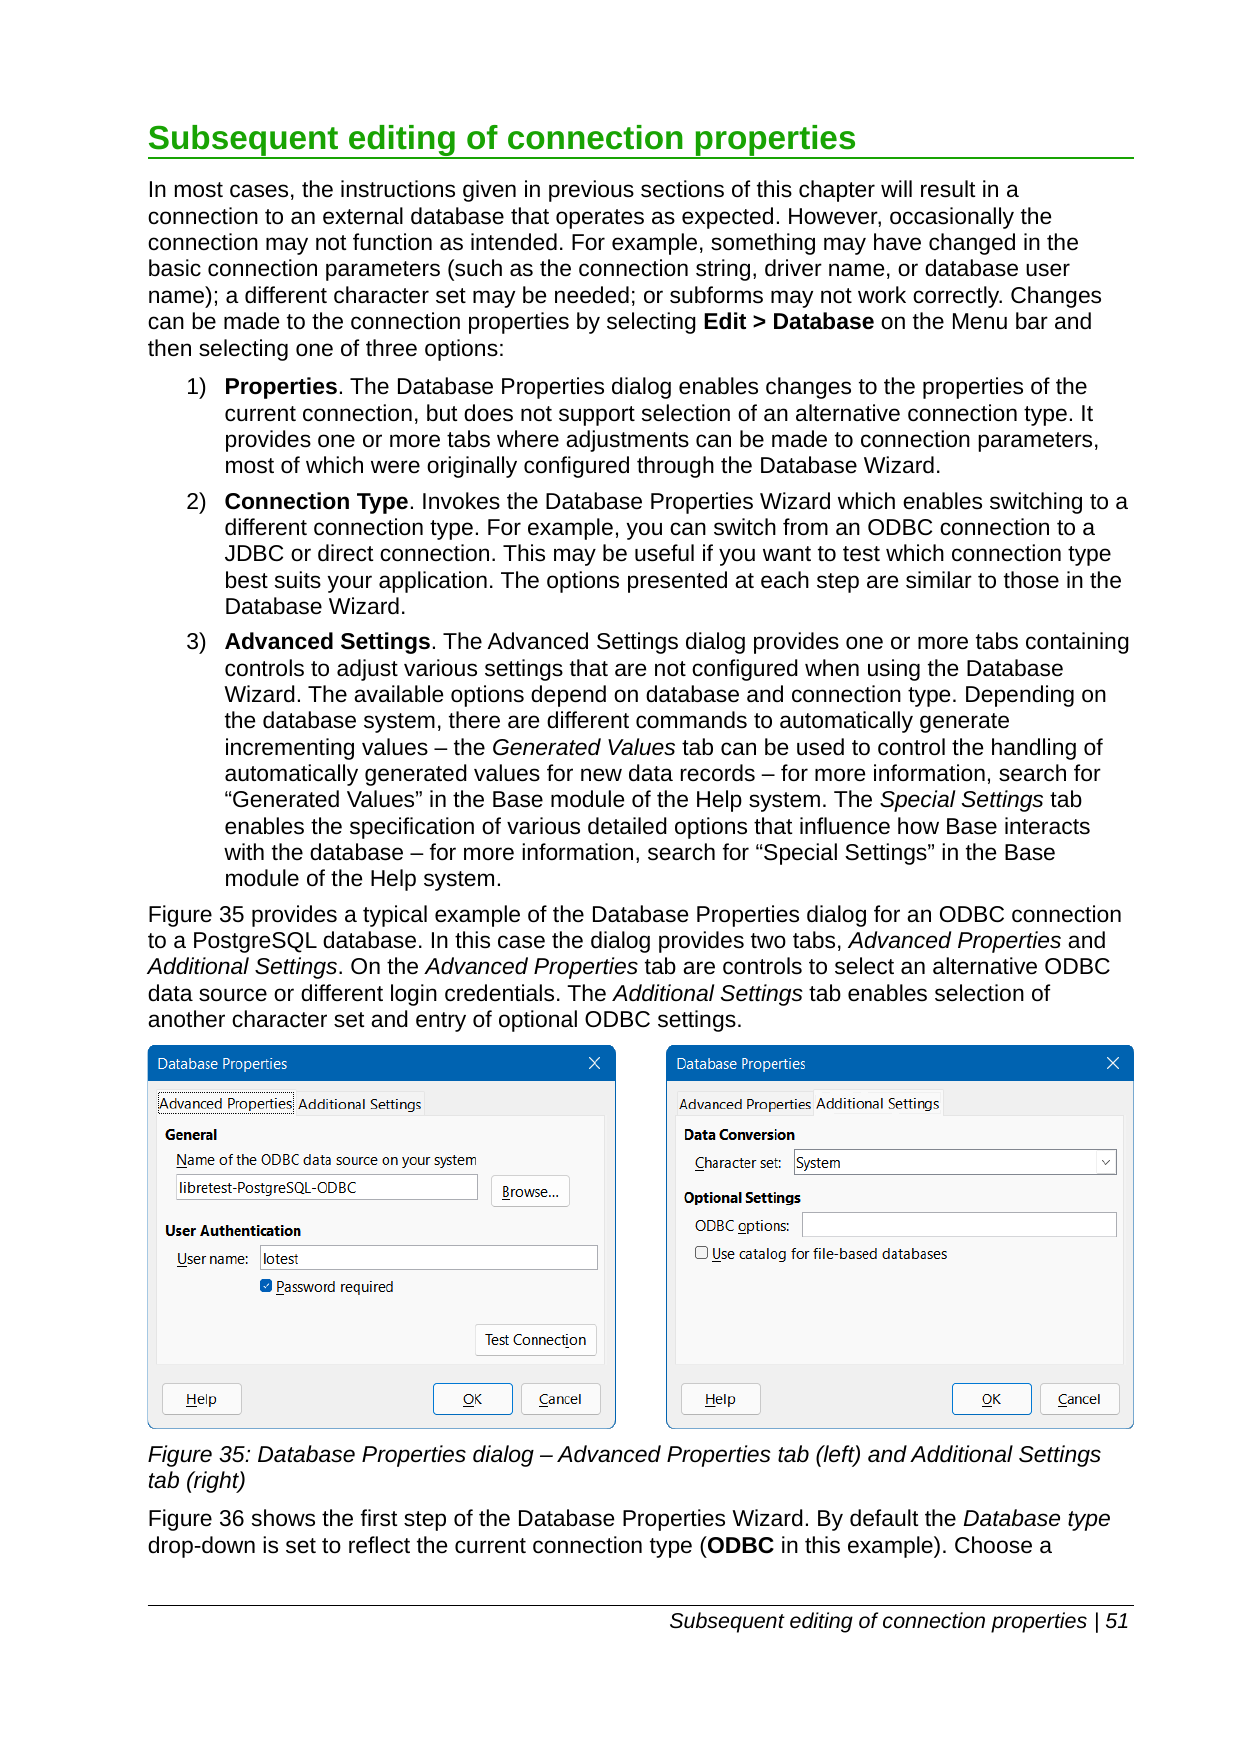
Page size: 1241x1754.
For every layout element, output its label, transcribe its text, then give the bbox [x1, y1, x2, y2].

text Figure 35: Database Properties dialog – Advanced Properties tab (left) and Additional Settings tab (right) [148, 1441, 1134, 1493]
subtitle Subsequent editing of connection properties [148, 118, 1134, 157]
text Figure 36 shows the first step of the Database Properties Wizard. By default the Database type drop-down is set to reflect the current connection type (ODBC in this example). Choose a [148, 1505, 1134, 1558]
list Properties. The Database Properties dialog enables changes to the properties of the current connection, but does not support selection of an alternative connection type. It provides one or more tabs where adjustments can be made to connection parameters, most of which were originally configured through the Database Wizard. [207, 373, 1134, 479]
text Figure 35 provides a typical example of the Database Properties dialog for an ODBC connection to a PostgreSQL database. In this case the dialog provides two tabs, Advanced Properties and Additional Settings. On the Advanced Properties tab are controls to select an alternative ODBC data source or different login credentials. The Additional Settings tab enables selection of another character set and entry of optional ODBC settings. [148, 901, 1134, 1032]
picture [147, 1045, 1134, 1429]
list Connection Type. Invokes the Database Properties Wizard which enables switching to a different connection type. For example, you can switch from an ODBC connection to a JDBC or direct connection. This may be useful if you want to test which connection type best suits your application. The options presented at each step are similar to those in the Database Wizard. [207, 488, 1134, 619]
list Advanced Settings. The Advanced Settings dialog provides one or more tabs containing controls to adjust various settings that are not configured when using the Database Wizard. The available options depend on database and connection type. Depending on the database system, there are different commands to automatically generate incrementing values – the Generated Values tab can be used to control the handling of automatically generated values for new data records – for more information, search for “Generated Values” in the Base module of the Help system. The Special Settings tab enables the specification of various detailed options that influence how Base interacts with the database – for more information, search for “Special Settings” in the Base module of the Help system. [207, 628, 1134, 892]
text In most cases, the instructions given in previous sections of this chapter will result in a connection to an external database that operates as expected. However, occasionally the connection may not function as intended. For example, something may have changed in the basic connection parameters (such as the connection string, driver name, or database user name); a different character set may be needed; or subforms may not work correctly. Changes can be made to the connection properties by selecting Edit > Database on the Menu bar and then selecting one of three options: [148, 176, 1134, 361]
